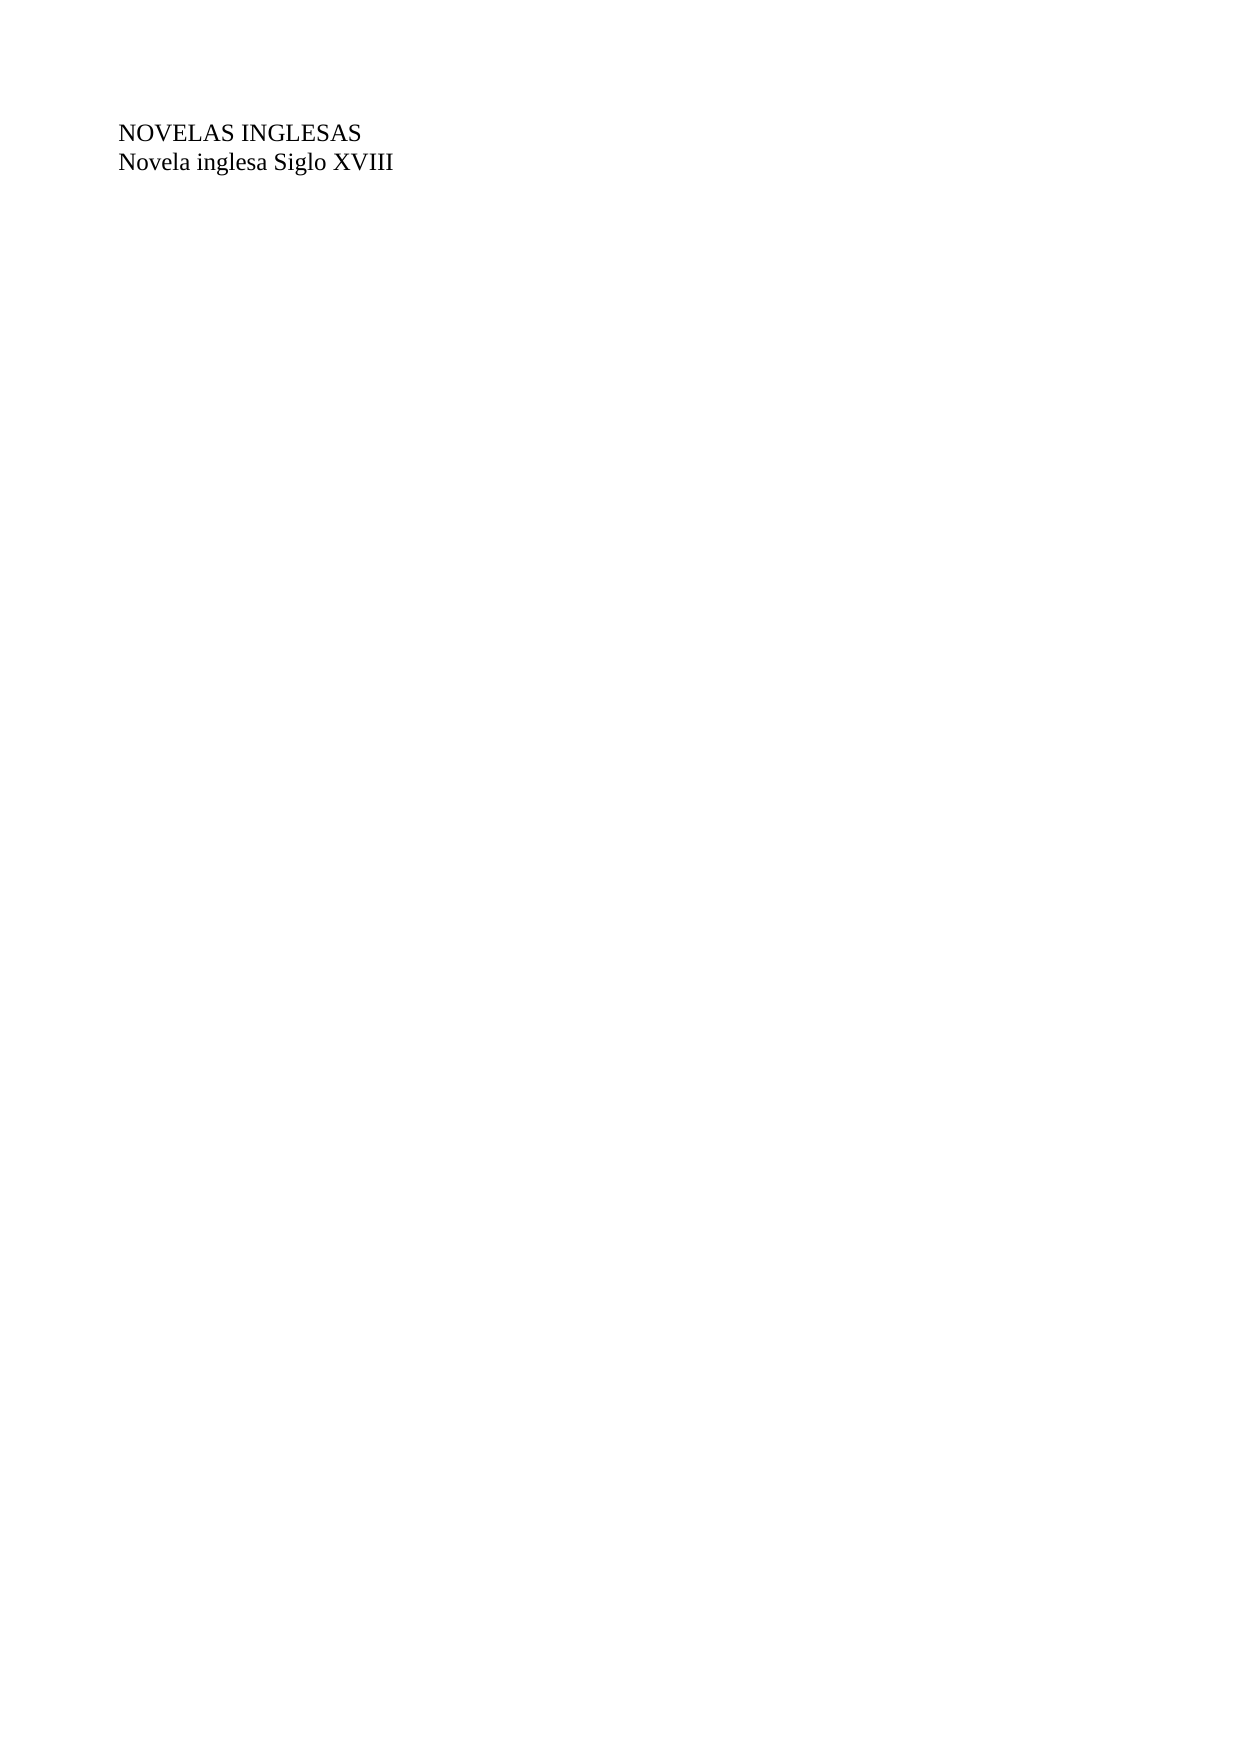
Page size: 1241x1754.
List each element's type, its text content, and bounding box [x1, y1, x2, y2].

text Novela inglesa Siglo XVIII [118, 147, 1122, 176]
text NOVELAS INGLESAS [118, 118, 1122, 147]
